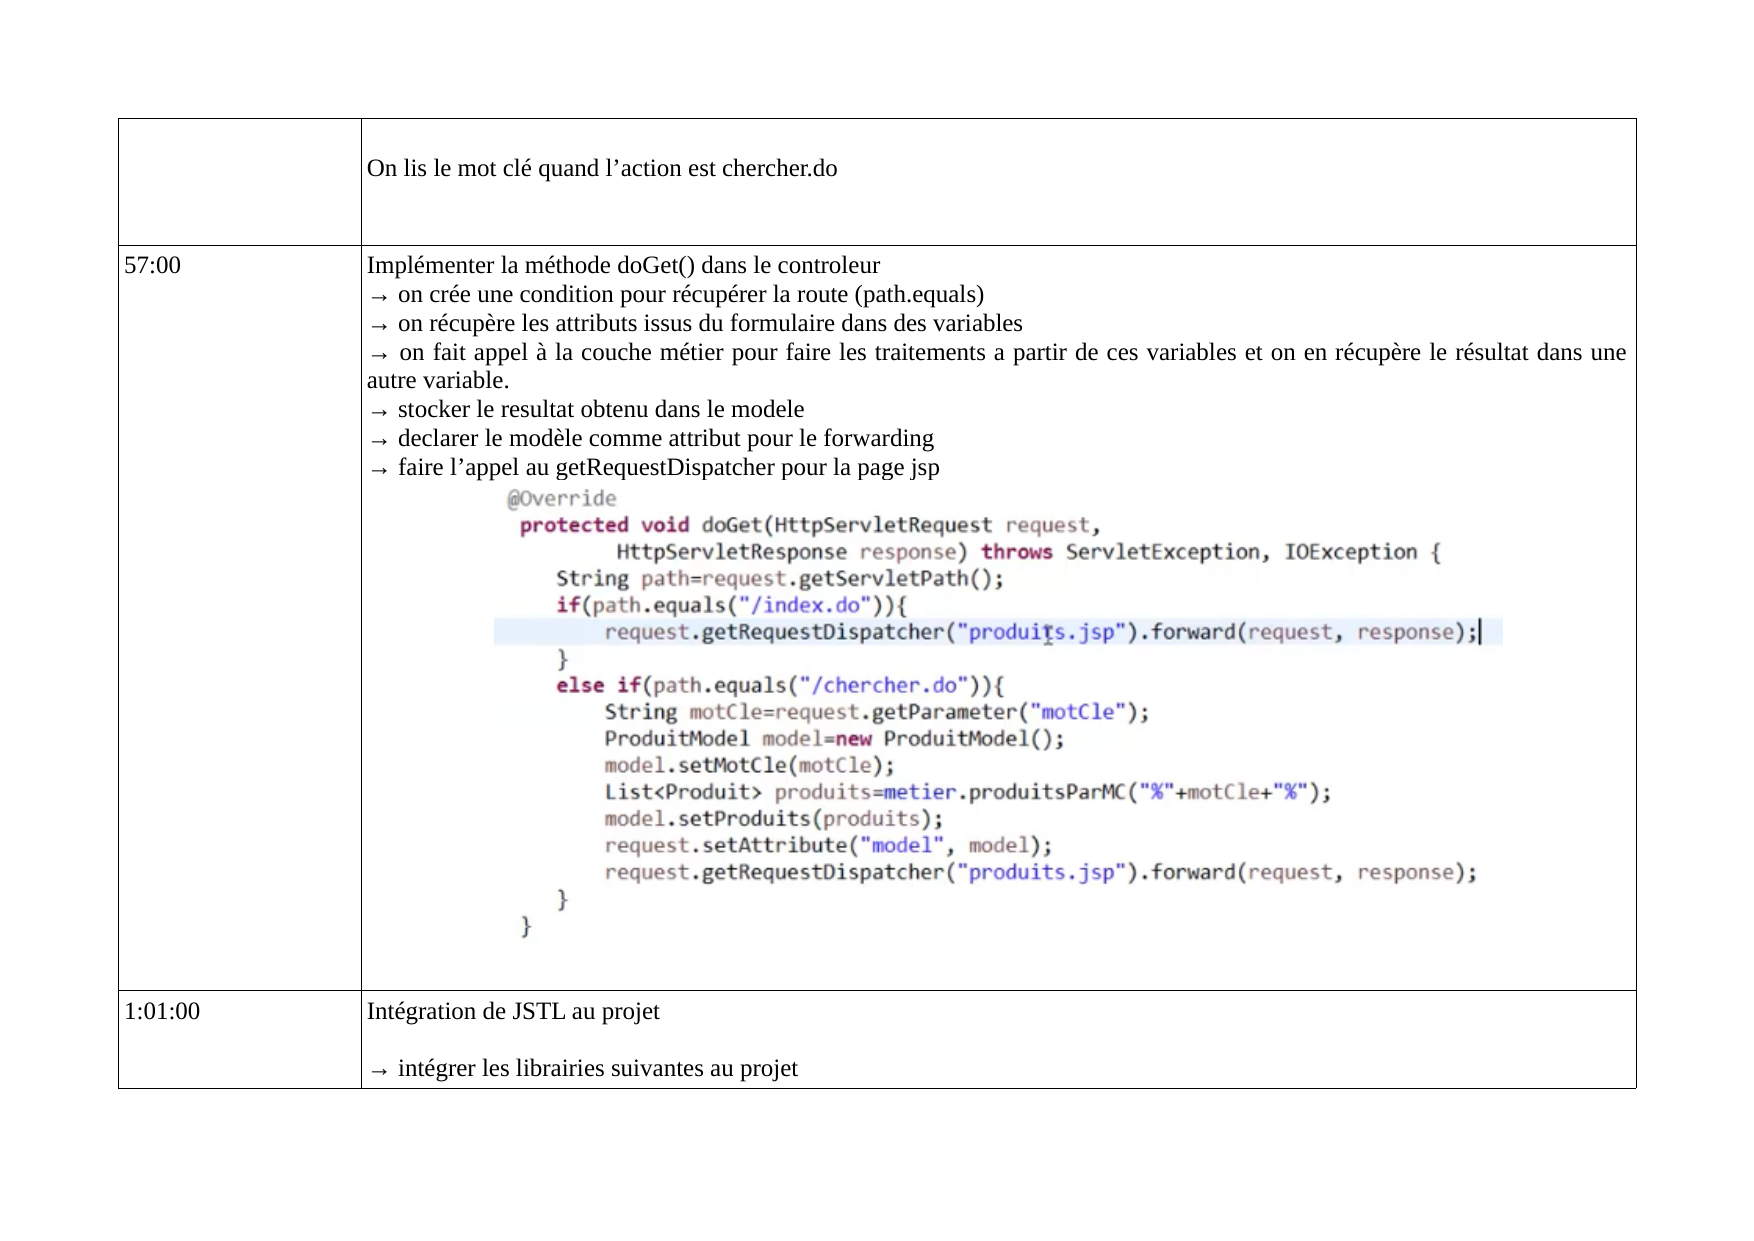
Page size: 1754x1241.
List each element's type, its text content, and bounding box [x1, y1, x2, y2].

table_cell Implémenter la méthode doGet() dans le controleur → on crée une condition pour récupérer la route (path.equals) → on récupère les attributs issus du formulaire dans des variables → on fait appel à la couche métier pour faire les traitements a partir de ces variables et on en récupère le résultat dans une autre variable. → stocker le resultat obtenu dans le modele → declarer le modèle comme attribut pour le forwarding → faire l’appel au getRequestDispatcher pour la page jsp [362, 246, 1636, 990]
table_cell On lis le mot clé quand l’action est chercher.do [362, 119, 1636, 245]
table_cell Intégration de JSTL au projet → intégrer les librairies suivantes au projet [362, 991, 1636, 1088]
table_cell 1:01:00 [119, 991, 361, 1088]
table_cell 57:00 [119, 246, 361, 990]
picture [493, 480, 1503, 956]
table_cell [119, 119, 361, 245]
